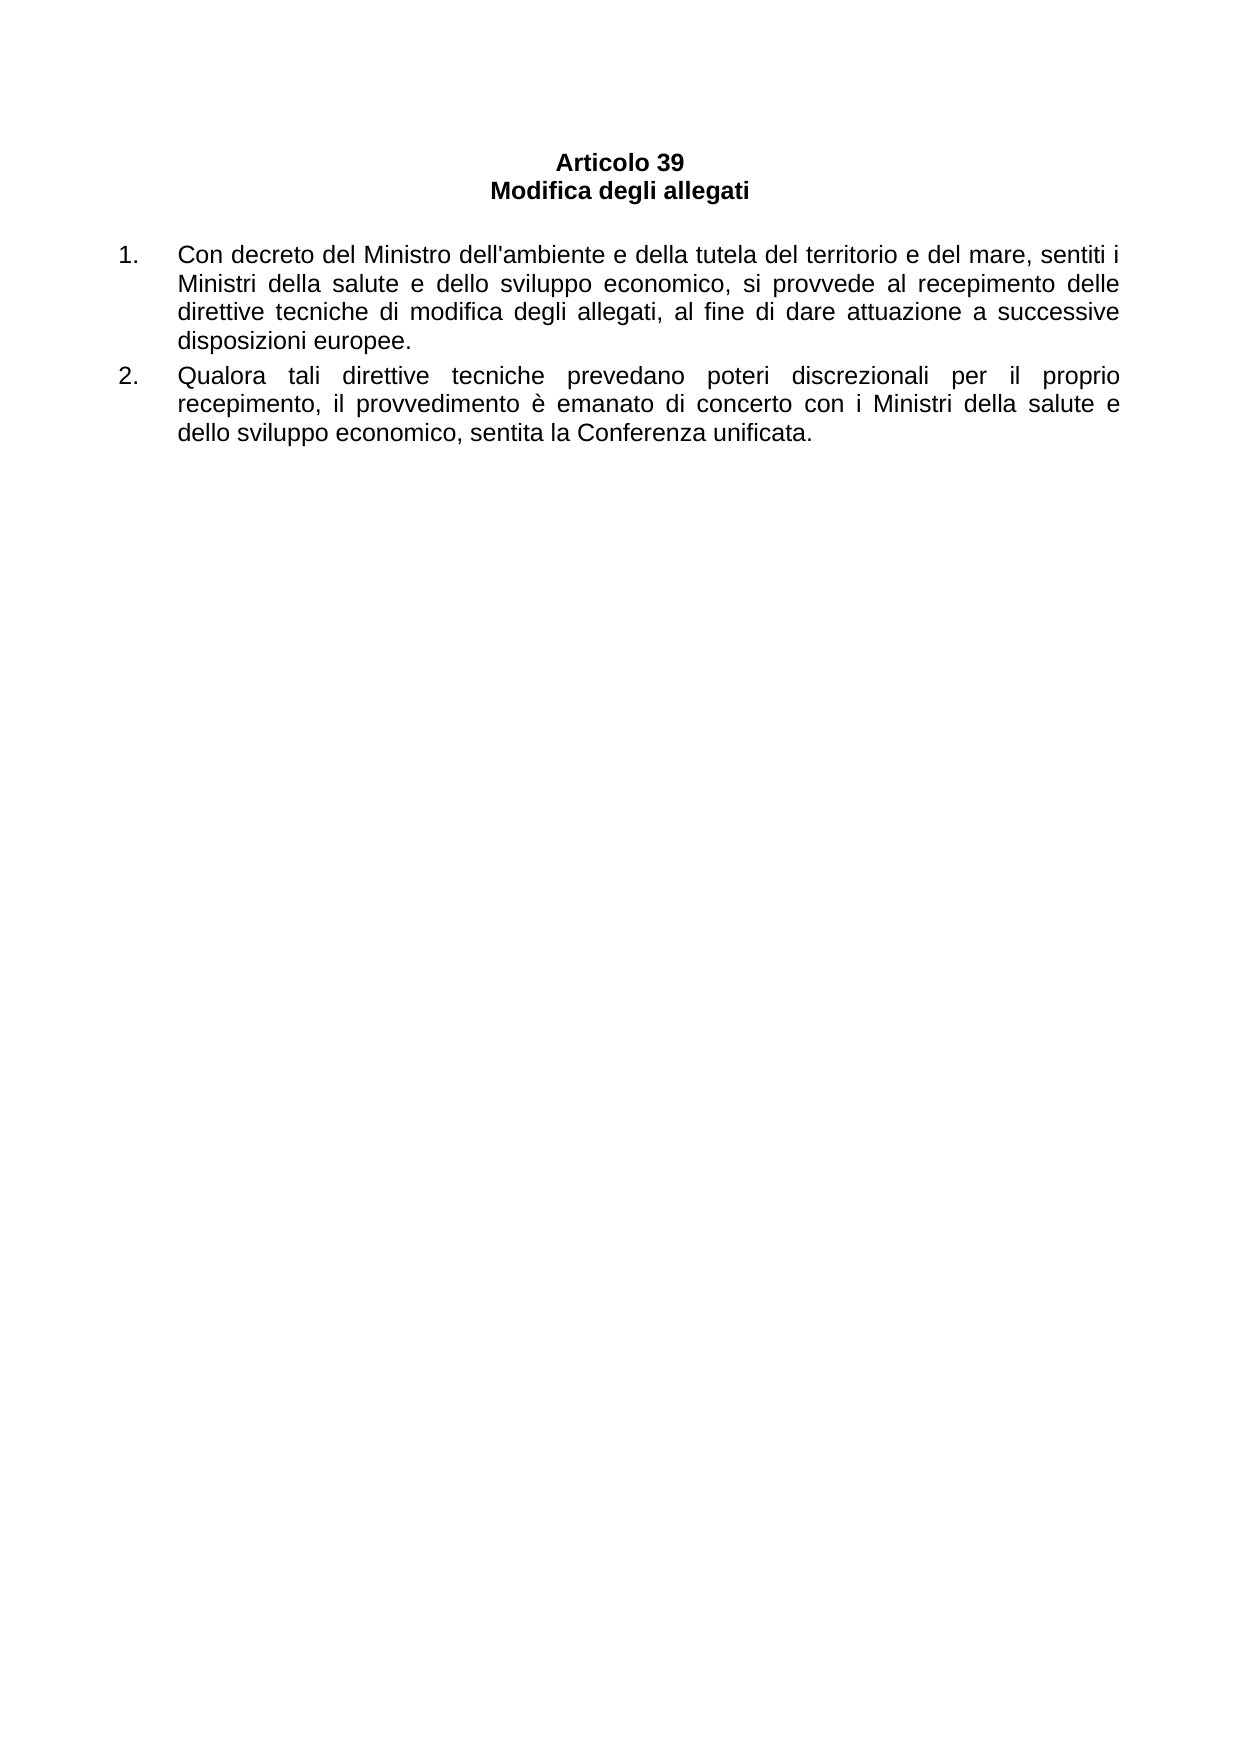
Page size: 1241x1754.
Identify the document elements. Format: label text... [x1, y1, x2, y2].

subtitle Articolo 39 Modifica degli allegati [118, 148, 1122, 205]
text 1. Con decreto del Ministro dell'ambiente e della tutela del territorio e del mare, sentiti i Ministri della salute e dello sviluppo economico, si provvede al recepimento delle direttive tecniche di modifica degli allegati, al fine di dare attuazione a successive disposizioni europee. [118, 240, 1122, 355]
text 2. Qualora tali direttive tecniche prevedano poteri discrezionali per il proprio recepimento, il provvedimento è emanato di concerto con i Ministri della salute e dello sviluppo economico, sentita la Conferenza unificata. [118, 361, 1122, 447]
